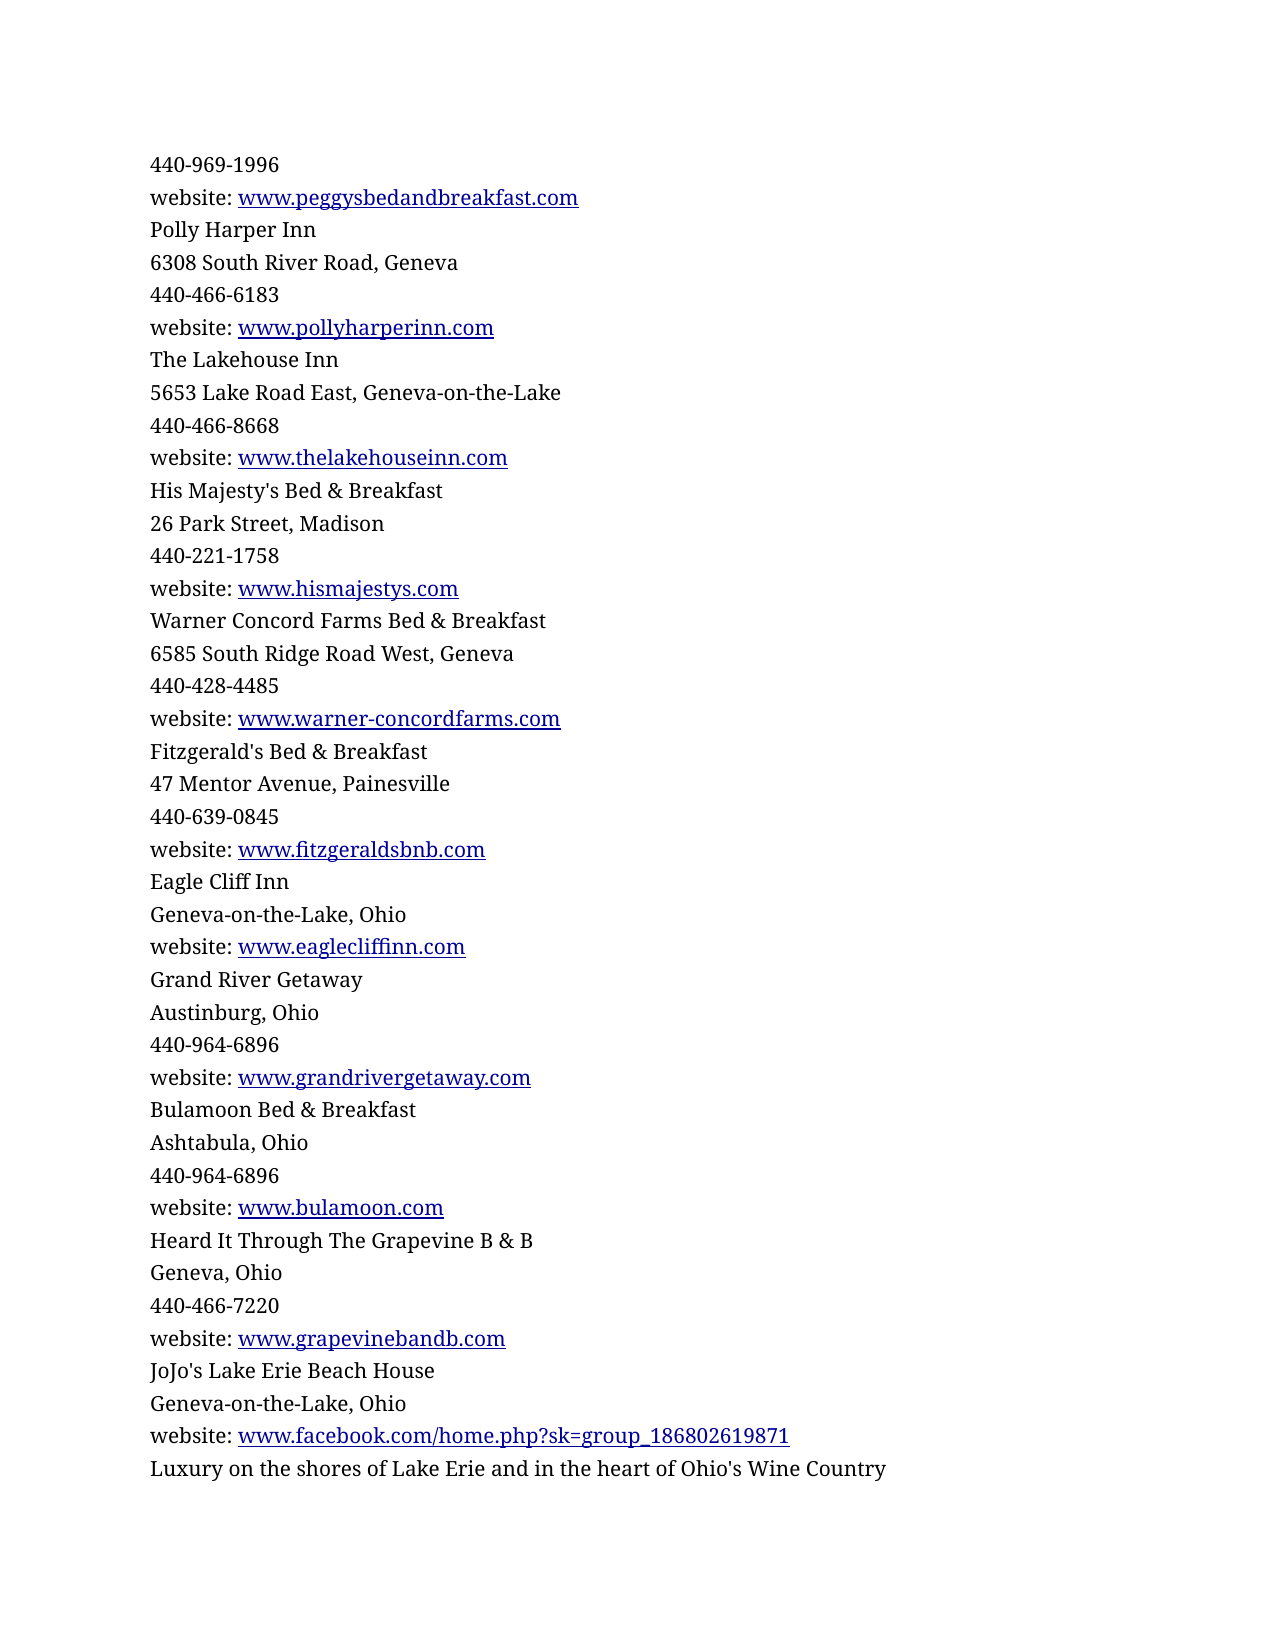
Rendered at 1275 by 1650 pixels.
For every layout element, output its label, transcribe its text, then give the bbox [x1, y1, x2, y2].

text 440-639-0845 [150, 802, 1125, 831]
text website: www.pollyharperinn.com [150, 313, 1125, 341]
text The Lakehouse Inn [150, 346, 1125, 374]
text Heard It Through The Grapevine B & B [150, 1226, 1125, 1254]
text Austinburg, Ohio [150, 998, 1125, 1026]
text Geneva-on-the-Lake, Ohio [150, 900, 1125, 928]
text website: www.facebook.com/home.php?sk=group_186802619871 [150, 1422, 1125, 1450]
text 440-964-6896 [150, 1161, 1125, 1189]
text Polly Harper Inn [150, 215, 1125, 244]
text Geneva-on-the-Lake, Ohio [150, 1389, 1125, 1417]
text 440-466-8668 [150, 411, 1125, 439]
text Fitzgerald's Bed & Breakfast [150, 737, 1125, 765]
text JoJo's Lake Erie Beach House [150, 1356, 1125, 1385]
text Ashtabula, Ohio [150, 1128, 1125, 1157]
text website: www.thelakehouseinn.com [150, 443, 1125, 472]
text Luxury on the shores of Lake Erie and in the heart of Ohio's Wine Country [150, 1454, 1125, 1483]
text 440-466-7220 [150, 1291, 1125, 1319]
text 440-969-1996 [150, 150, 1125, 178]
text 440-221-1758 [150, 541, 1125, 570]
text website: www.hismajestys.com [150, 574, 1125, 602]
text 6308 South River Road, Geneva [150, 248, 1125, 276]
text His Majesty's Bed & Breakfast [150, 476, 1125, 504]
text website: www.peggysbedandbreakfast.com [150, 183, 1125, 211]
text 47 Mentor Avenue, Painesville [150, 769, 1125, 798]
text Warner Concord Farms Bed & Breakfast [150, 606, 1125, 635]
text 26 Park Street, Madison [150, 509, 1125, 537]
text website: www.grandrivergetaway.com [150, 1063, 1125, 1091]
text 440-428-4485 [150, 672, 1125, 700]
text Geneva, Ohio [150, 1258, 1125, 1287]
text 6585 South Ridge Road West, Geneva [150, 639, 1125, 667]
text website: www.bulamoon.com [150, 1193, 1125, 1222]
text website: www.warner-concordfarms.com [150, 704, 1125, 733]
text website: www.eaglecliffinn.com [150, 932, 1125, 961]
text 5653 Lake Road East, Geneva-on-the-Lake [150, 378, 1125, 407]
text website: www.fitzgeraldsbnb.com [150, 835, 1125, 863]
text Bulamoon Bed & Breakfast [150, 1096, 1125, 1124]
text Grand River Getaway [150, 965, 1125, 993]
text 440-964-6896 [150, 1030, 1125, 1059]
text 440-466-6183 [150, 280, 1125, 309]
text website: www.grapevinebandb.com [150, 1324, 1125, 1352]
text Eagle Cliff Inn [150, 867, 1125, 896]
